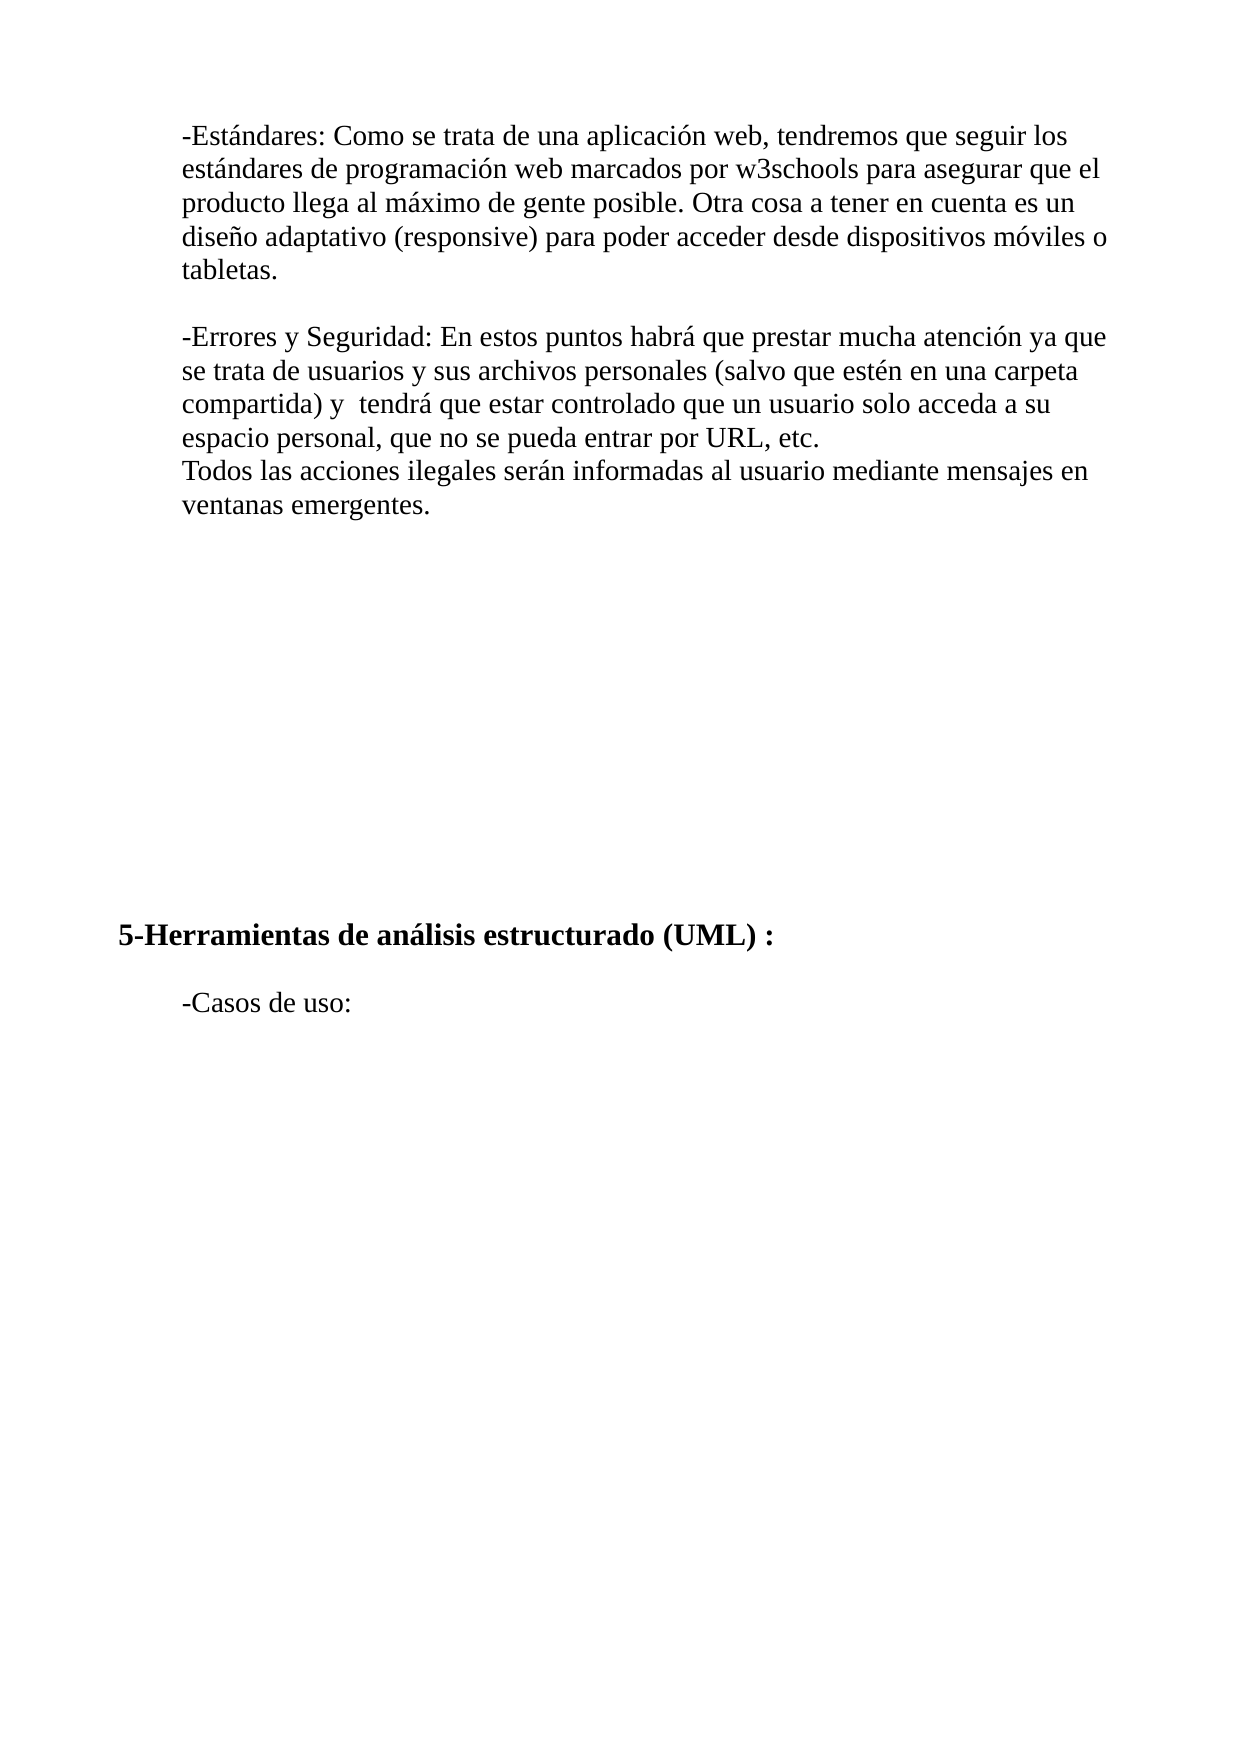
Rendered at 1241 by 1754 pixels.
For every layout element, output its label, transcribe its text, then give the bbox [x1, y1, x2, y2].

text 5-Herramientas de análisis estructurado (UML) : [118, 916, 1122, 952]
text -Casos de uso: [182, 985, 1122, 1019]
text -Estándares: Como se trata de una aplicación web, tendremos que seguir los estándares de programación web marcados por w3schools para asegurar que el producto llega al máximo de gente posible. Otra cosa a tener en cuenta es un diseño adaptativo (responsive) para poder acceder desde dispositivos móviles o tabletas. [182, 118, 1122, 286]
text Todos las acciones ilegales serán informadas al usuario mediante mensajes en ventanas emergentes. [182, 453, 1122, 521]
text -Errores y Seguridad: En estos puntos habrá que prestar mucha atención ya que se trata de usuarios y sus archivos personales (salvo que estén en una carpeta compartida) y tendrá que estar controlado que un usuario solo acceda a su espacio personal, que no se pueda entrar por URL, etc. [182, 319, 1122, 453]
